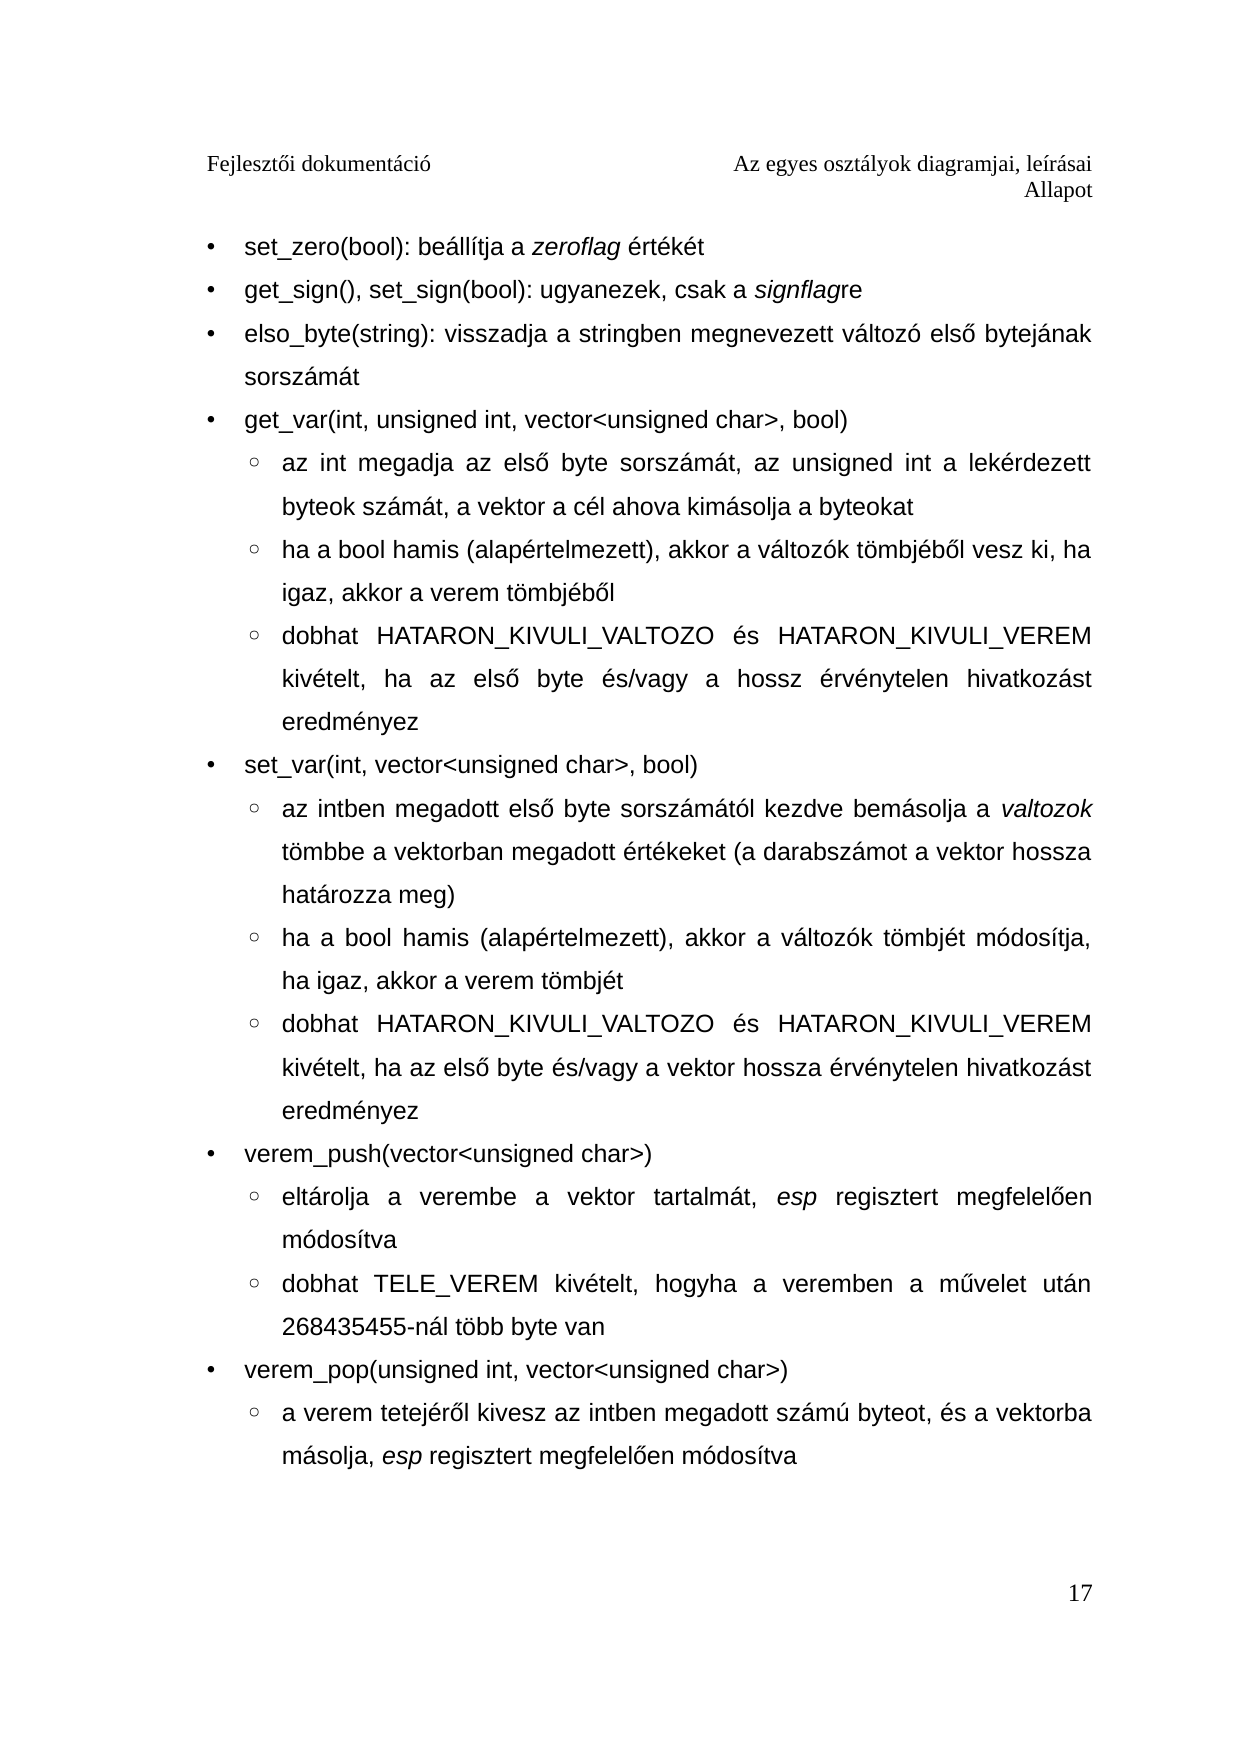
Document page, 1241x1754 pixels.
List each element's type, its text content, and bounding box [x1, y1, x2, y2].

list dobhat HATARON_KIVULI_VALTOZO és HATARON_KIVULI_VEREM kivételt, ha az első byte és/vagy a vektor hossza érvénytelen hivatkozást eredményez [244, 1009, 1093, 1124]
list set_zero(bool): beállítja a zeroflag értékét [207, 232, 1093, 261]
list az int megadja az első byte sorszámát, az unsigned int a lekérdezett byteok számát, a vektor a cél ahova kimásolja a byteokat [244, 448, 1093, 520]
list verem_push(vector<unsigned char>) [207, 1139, 1093, 1168]
list get_var(int, unsigned int, vector<unsigned char>, bool) [207, 405, 1093, 434]
list ha a bool hamis (alapértelmezett), akkor a változók tömbjét módosítja, ha igaz, akkor a verem tömbjét [244, 923, 1093, 995]
list dobhat HATARON_KIVULI_VALTOZO és HATARON_KIVULI_VEREM kivételt, ha az első byte és/vagy a hossz érvénytelen hivatkozást eredményez [244, 621, 1093, 736]
list set_var(int, vector<unsigned char>, bool) [207, 750, 1093, 779]
list dobhat TELE_VEREM kivételt, hogyha a veremben a művelet után 268435455-nál több byte van [244, 1268, 1093, 1341]
list a verem tetejéről kivesz az intben megadott számú byteot, és a vektorba másolja, esp regisztert megfelelően módosítva [244, 1398, 1093, 1470]
list eltárolja a verembe a vektor tartalmát, esp regisztert megfelelően módosítva [244, 1182, 1093, 1254]
list ha a bool hamis (alapértelmezett), akkor a változók tömbjéből vesz ki, ha igaz, akkor a verem tömbjéből [244, 534, 1093, 607]
list elso_byte(string): visszadja a stringben megnevezett változó első bytejának sorszámát [207, 319, 1093, 391]
list az intben megadott első byte sorszámától kezdve bemásolja a valtozok tömbbe a vektorban megadott értékeket (a darabszámot a vektor hossza határozza meg) [244, 794, 1093, 909]
list get_sign(), set_sign(bool): ugyanezek, csak a signflagre [207, 275, 1093, 304]
list verem_pop(unsigned int, vector<unsigned char>) [207, 1355, 1093, 1384]
